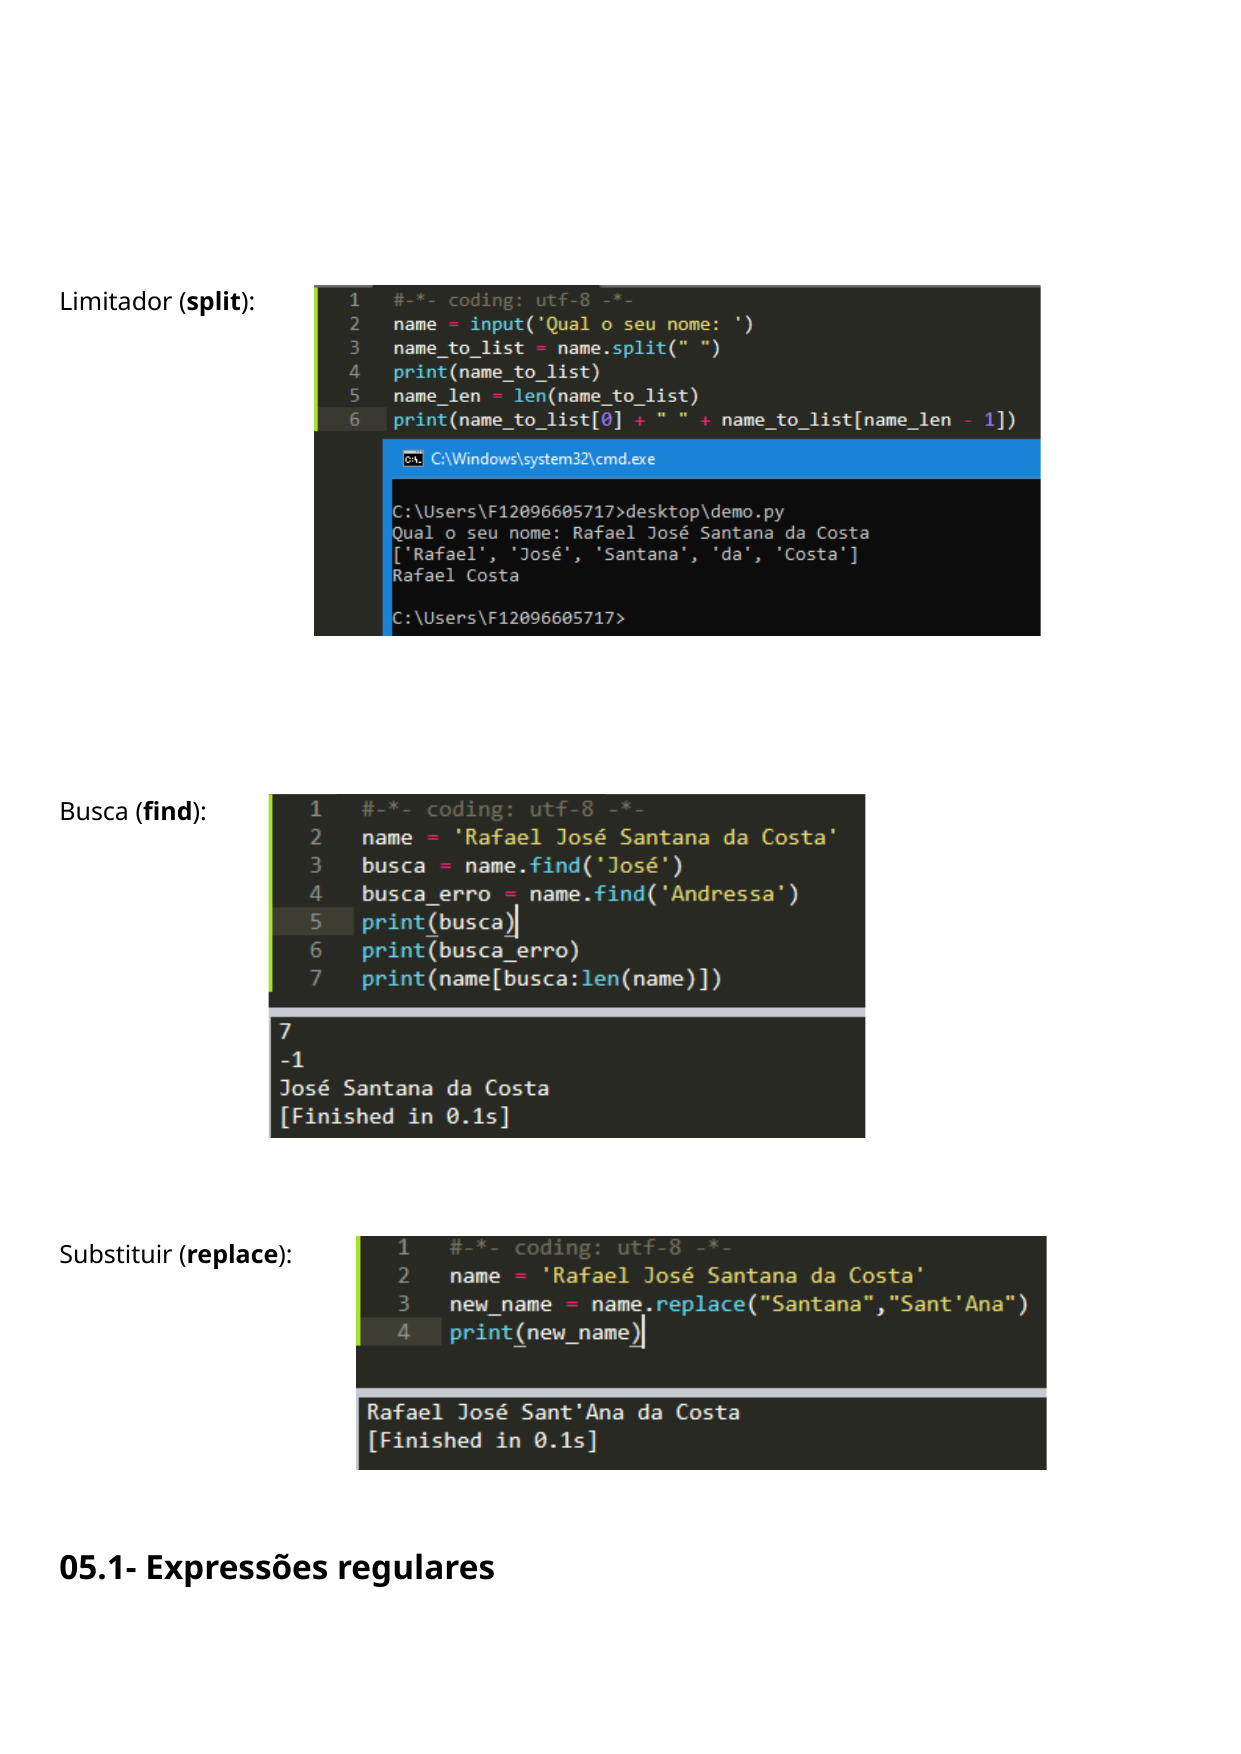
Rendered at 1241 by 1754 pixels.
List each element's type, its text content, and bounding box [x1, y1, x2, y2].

text [866, 794, 1181, 828]
text Substituir (replace): [59, 1237, 356, 1271]
text 05.1- Expressões regulares [59, 1543, 1181, 1589]
text Limitador (split): [59, 283, 1181, 317]
text Busca (find): [59, 794, 268, 828]
text [1047, 1237, 1181, 1271]
